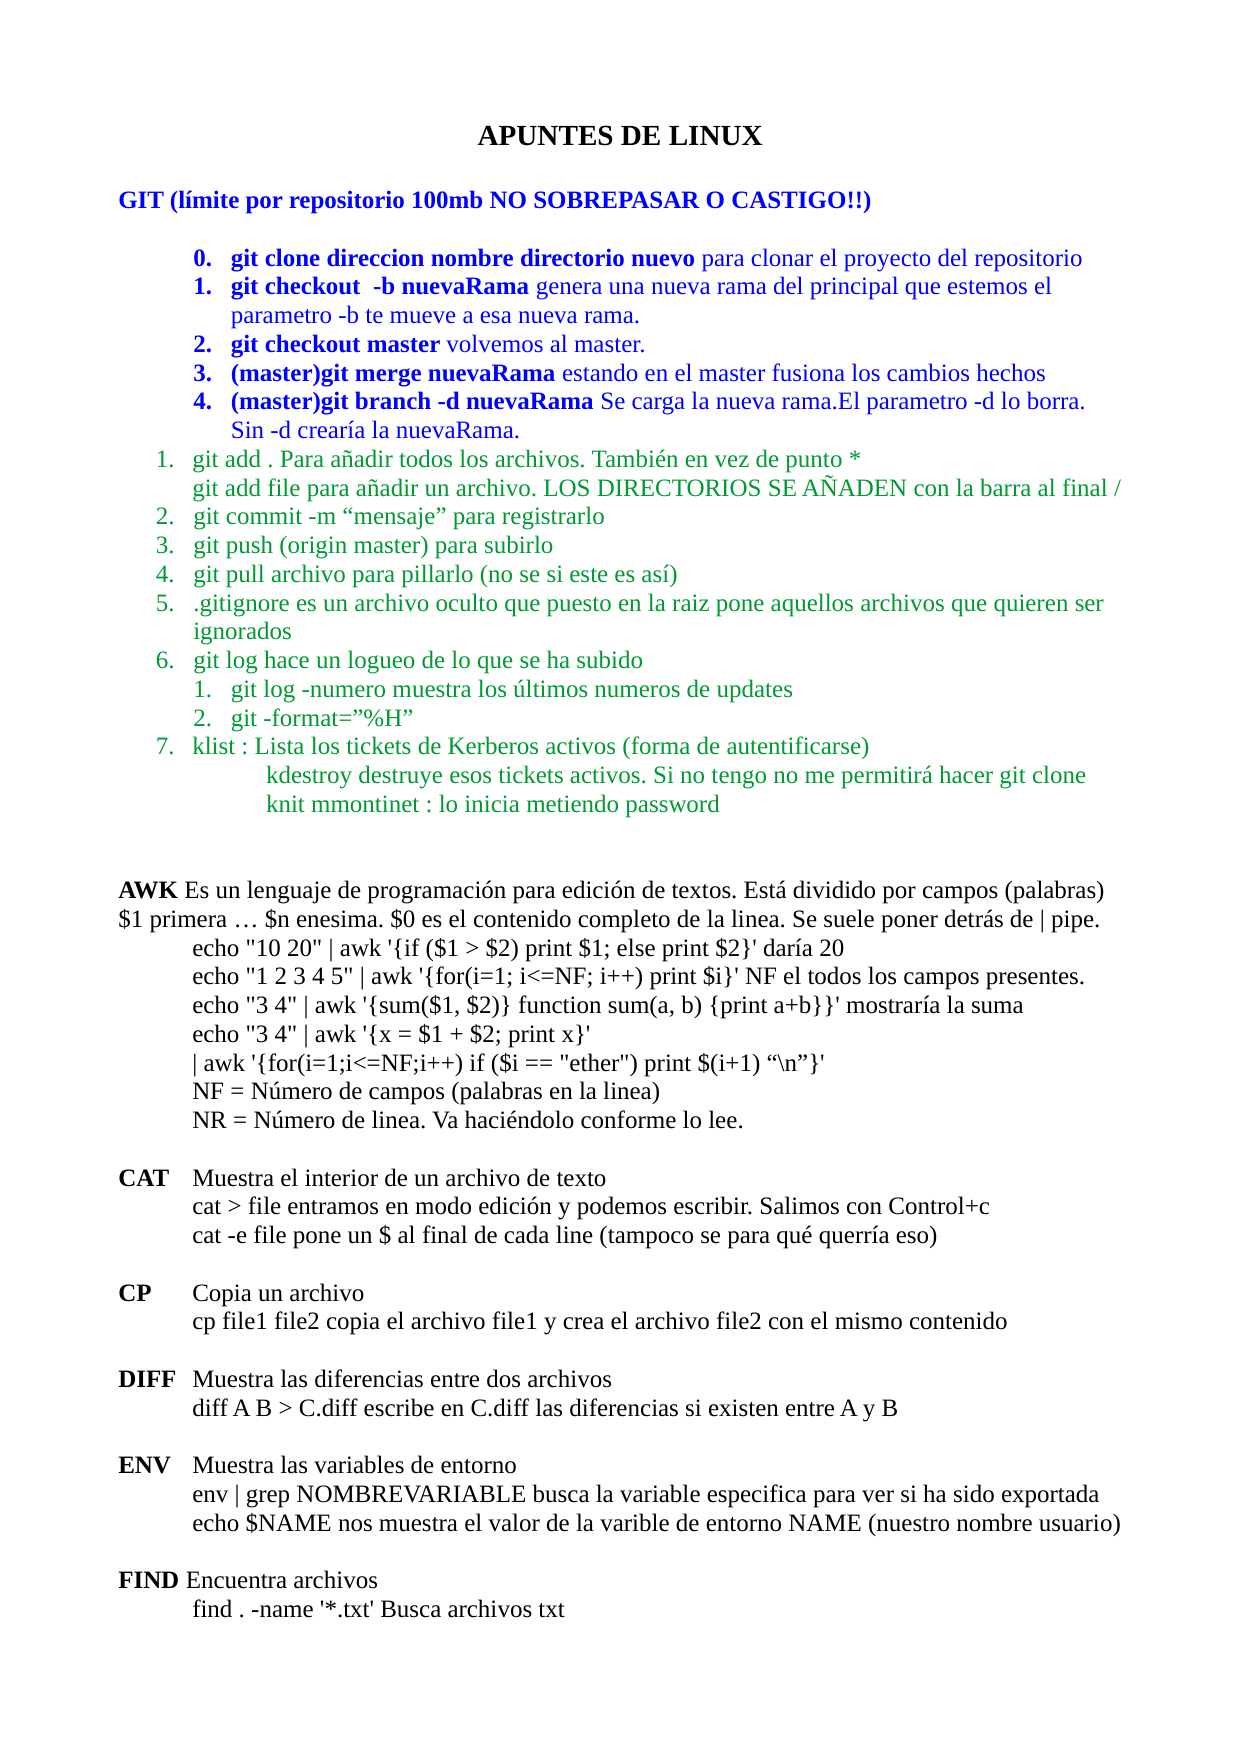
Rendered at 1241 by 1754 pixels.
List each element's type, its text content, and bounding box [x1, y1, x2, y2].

text env | grep NOMBREVARIABLE busca la variable especifica para ver si ha sido exportada [118, 1479, 1122, 1508]
text git add file para añadir un archivo. LOS DIRECTORIOS SE AÑADEN con la barra al final / [118, 473, 1122, 501]
text CP Copia un archivo [118, 1278, 1122, 1306]
text NR = Número de linea. Va haciéndolo conforme lo lee. [118, 1105, 1122, 1134]
text NF = Número de campos (palabras en la linea) [118, 1076, 1122, 1105]
text cat -e file pone un $ al final de cada line (tampoco se para qué querría eso) [118, 1220, 1122, 1249]
text echo "3 4" | awk '{x = $1 + $2; print x}' [118, 1019, 1122, 1048]
text echo "1 2 3 4 5" | awk '{for(i=1; i<=NF; i++) print $i}' NF el todos los campos presentes. [118, 961, 1122, 990]
text echo $NAME nos muestra el valor de la varible de entorno NAME (nuestro nombre usuario) [118, 1508, 1122, 1536]
text 1. git add . Para añadir todos los archivos. También en vez de punto * [118, 444, 1122, 473]
text GIT (límite por repositorio 100mb NO SOBREPASAR O CASTIGO!!) [118, 185, 1122, 214]
text diff A B > C.diff escribe en C.diff las diferencias si existen entre A y B [118, 1393, 1122, 1421]
text echo "10 20" | awk '{if ($1 > $2) print $1; else print $2}' daría 20 [118, 933, 1122, 961]
text CAT Muestra el interior de un archivo de texto [118, 1163, 1122, 1191]
text echo "3 4" | awk '{sum($1, $2)} function sum(a, b) {print a+b}}' mostraría la suma [118, 990, 1122, 1019]
list git clone direccion nombre directorio nuevo para clonar el proyecto del repositorio [193, 243, 1122, 271]
text find . -name '*.txt' Busca archivos txt [118, 1594, 1122, 1623]
list git push (origin master) para subirlo [156, 530, 1122, 559]
list git checkout master volvemos al master. [193, 329, 1122, 358]
text kdestroy destruye esos tickets activos. Si no tengo no me permitirá hacer git clone [118, 760, 1122, 789]
text ENV Muestra las variables de entorno [118, 1450, 1122, 1479]
list git commit -m “mensaje” para registrarlo [156, 501, 1122, 530]
text AWK Es un lenguaje de programación para edición de textos. Está dividido por campos (palabras) $1 primera … $n enesima. $0 es el contenido completo de la linea. Se suele poner detrás de | pipe. [118, 875, 1122, 933]
text knit mmontinet : lo inicia metiendo password [118, 789, 1122, 818]
list git -format=”%H” [193, 703, 1122, 731]
text cat > file entramos en modo edición y podemos escribir. Salimos con Control+c [118, 1191, 1122, 1220]
list git checkout -b nuevaRama genera una nueva rama del principal que estemos el parametro -b te mueve a esa nueva rama. [193, 271, 1122, 329]
text APUNTES DE LINUX [118, 118, 1122, 152]
list git log hace un logueo de lo que se ha subido [156, 645, 1122, 674]
list (master)git branch -d nuevaRama Se carga la nueva rama.El parametro -d lo borra. Sin -d crearía la nuevaRama. [193, 386, 1122, 444]
list git pull archivo para pillarlo (no se si este es así) [156, 559, 1122, 588]
list .gitignore es un archivo oculto que puesto en la raiz pone aquellos archivos que quieren ser ignorados [156, 588, 1122, 645]
text FIND Encuentra archivos [118, 1565, 1122, 1594]
list (master)git merge nuevaRama estando en el master fusiona los cambios hechos [193, 358, 1122, 386]
text DIFF Muestra las diferencias entre dos archivos [118, 1364, 1122, 1393]
list git log -numero muestra los últimos numeros de updates [193, 674, 1122, 703]
text 7. klist : Lista los tickets de Kerberos activos (forma de autentificarse) [118, 731, 1122, 760]
text cp file1 file2 copia el archivo file1 y crea el archivo file2 con el mismo contenido [118, 1306, 1122, 1335]
text | awk '{for(i=1;i<=NF;i++) if ($i == "ether") print $(i+1) “\n”}' [118, 1048, 1122, 1076]
